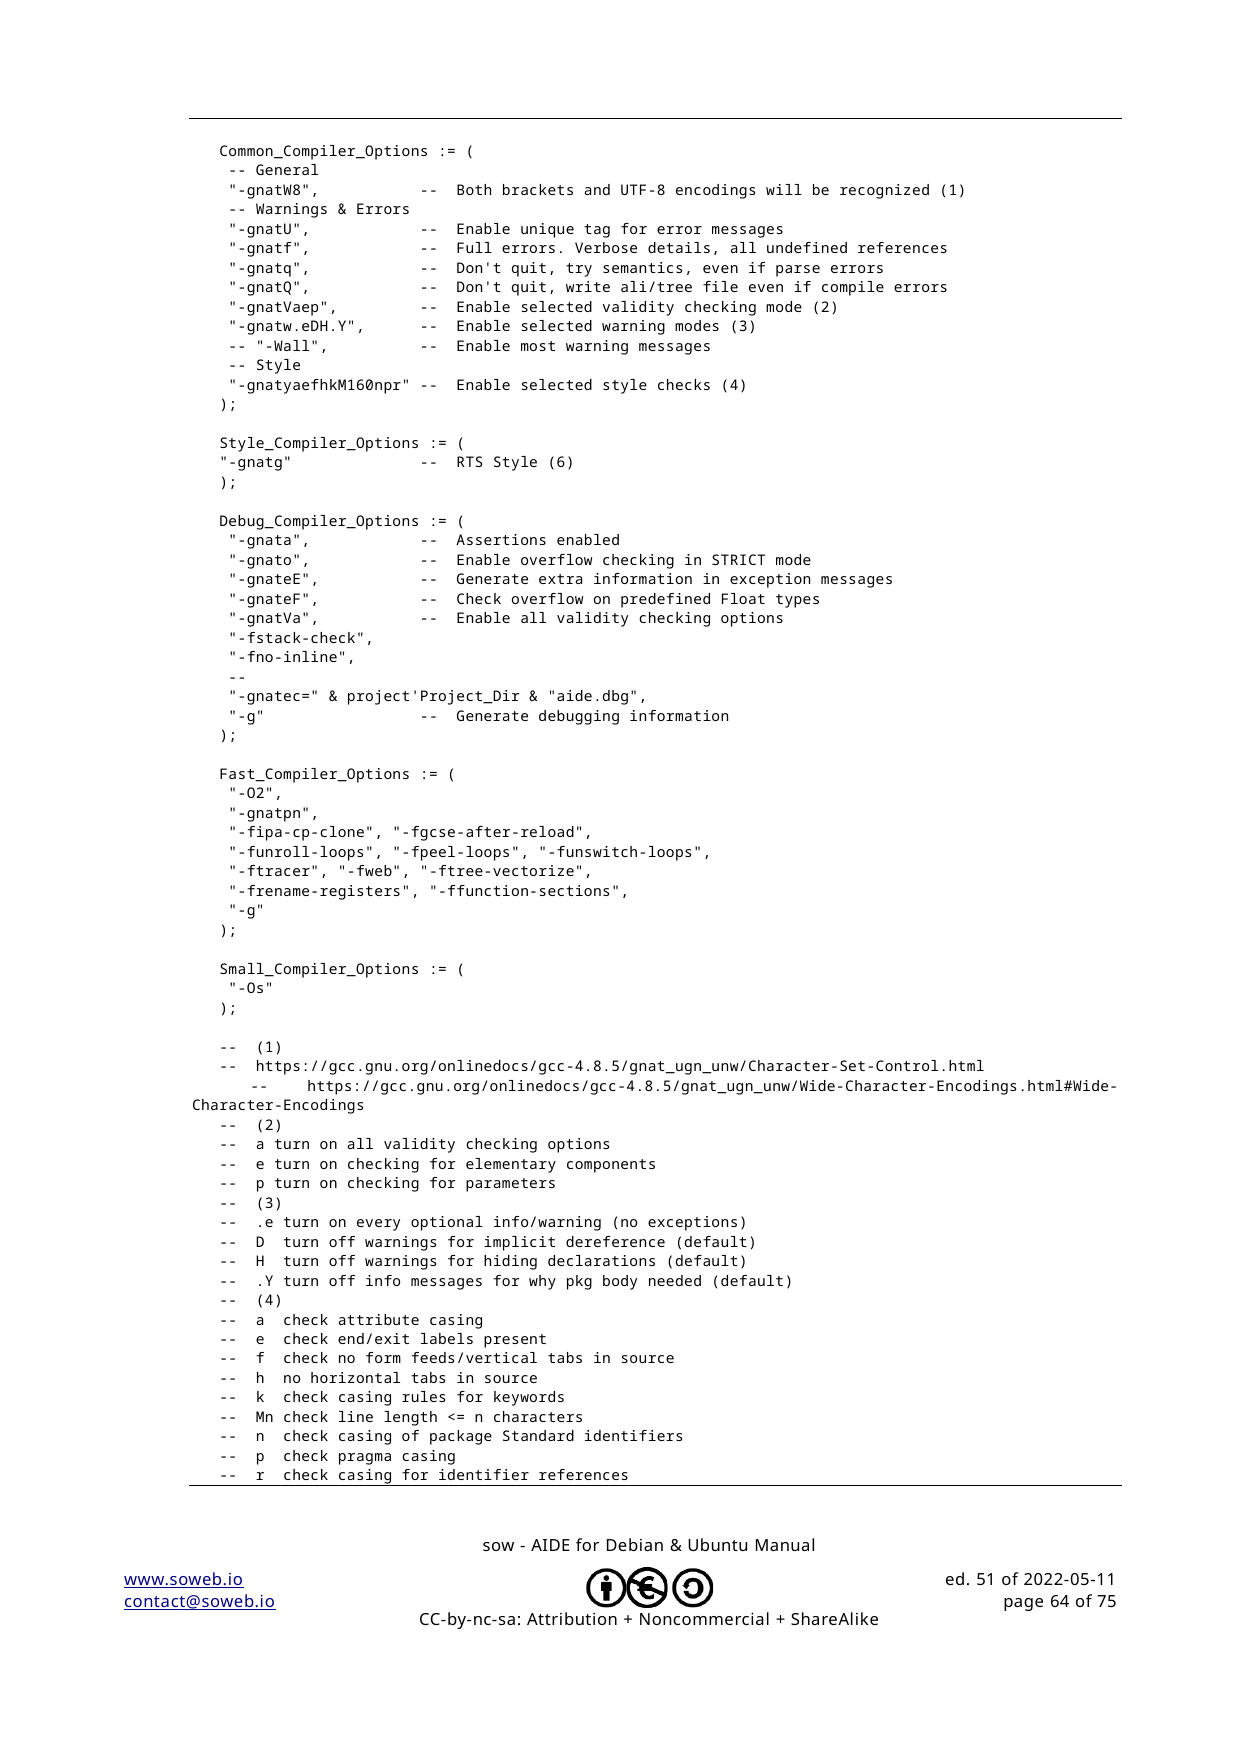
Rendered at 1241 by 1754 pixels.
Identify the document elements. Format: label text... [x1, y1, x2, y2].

list -- a turn on all validity checking options [189, 1131, 1122, 1151]
list -- p check pragma casing [189, 1443, 1122, 1462]
list Fast_Compiler_Options := ( [189, 761, 1122, 780]
list -- (3) [189, 1189, 1122, 1209]
list "-gnatec=" & project'Project_Dir & "aide.dbg", [189, 683, 1122, 702]
picture [672, 1567, 714, 1608]
list "-ftracer", "-fweb", "-ftree-vectorize", [189, 858, 1122, 878]
list "-O2", [189, 780, 1122, 800]
list -- .Y turn off info messages for why pkg body needed (default) [189, 1267, 1122, 1287]
list -- n check casing of package Standard identifiers [189, 1423, 1122, 1443]
list -- a check attribute casing [189, 1306, 1122, 1326]
list "-gnatq", -- Don't quit, try semantics, even if parse errors [189, 254, 1122, 274]
list ); [189, 917, 1122, 939]
picture [585, 1567, 668, 1608]
list "-gnatW8", -- Both brackets and UTF-8 encodings will be recognized (1) [189, 177, 1122, 196]
list -- k check casing rules for keywords [189, 1384, 1122, 1404]
list -- (1) [189, 1034, 1122, 1053]
list -- [189, 663, 1122, 683]
list -- f check no form feeds/vertical tabs in source [189, 1345, 1122, 1365]
list -- (4) [189, 1287, 1122, 1306]
list Small_Compiler_Options := ( [189, 956, 1122, 975]
list -- https://gcc.gnu.org/onlinedocs/gcc-4.8.5/gnat_ugn_unw/Character-Set-Control.html [189, 1053, 1122, 1073]
list -- .e turn on every optional info/warning (no exceptions) [189, 1209, 1122, 1228]
list -- e turn on checking for elementary components [189, 1151, 1122, 1170]
list -- Style [189, 352, 1122, 371]
list "-gnata", -- Assertions enabled [189, 527, 1122, 547]
list ); [189, 391, 1122, 413]
list "-gnateF", -- Check overflow on predefined Float types [189, 586, 1122, 605]
list "-gnatf", -- Full errors. Verbose details, all undefined references [189, 235, 1122, 254]
list "-gnatVaep", -- Enable selected validity checking mode (2) [189, 293, 1122, 313]
list -- e check end/exit labels present [189, 1326, 1122, 1345]
list -- D turn off warnings for implicit dereference (default) [189, 1228, 1122, 1248]
list "-gnatpn", [189, 800, 1122, 819]
list "-g" -- Generate debugging information [189, 702, 1122, 722]
list -- Mn check line length <= n characters [189, 1404, 1122, 1423]
list "-funroll-loops", "-fpeel-loops", "-funswitch-loops", [189, 839, 1122, 858]
list -- H turn off warnings for hiding declarations (default) [189, 1248, 1122, 1267]
list "-frename-registers", "-ffunction-sections", [189, 878, 1122, 897]
list -- https://gcc.gnu.org/onlinedocs/gcc-4.8.5/gnat_ugn_unw/Wide-Character-Encodings.html#Wide-Character-Encodings [189, 1073, 1122, 1112]
list "-gnatQ", -- Don't quit, write ali/tree file even if compile errors [189, 274, 1122, 293]
list -- "-Wall", -- Enable most warning messages [189, 332, 1122, 352]
list "-fstack-check", [189, 624, 1122, 644]
list "-fipa-cp-clone", "-fgcse-after-reload", [189, 819, 1122, 839]
list Common_Compiler_Options := ( [189, 138, 1122, 157]
list -- r check casing for identifier references [189, 1462, 1122, 1485]
list "-gnateE", -- Generate extra information in exception messages [189, 566, 1122, 586]
list "-g" [189, 897, 1122, 917]
list Style_Compiler_Options := ( [189, 430, 1122, 449]
list -- General [189, 157, 1122, 177]
list ); [189, 469, 1122, 491]
list -- h no horizontal tabs in source [189, 1365, 1122, 1384]
list "-gnatw.eDH.Y", -- Enable selected warning modes (3) [189, 313, 1122, 332]
list "-Os" [189, 975, 1122, 995]
list Debug_Compiler_Options := ( [189, 508, 1122, 527]
list "-gnatVa", -- Enable all validity checking options [189, 605, 1122, 624]
list "-gnatg" -- RTS Style (6) [189, 449, 1122, 469]
list -- Warnings & Errors [189, 196, 1122, 216]
list ); [189, 995, 1122, 1017]
list "-fno-inline", [189, 644, 1122, 663]
list "-gnato", -- Enable overflow checking in STRICT mode [189, 547, 1122, 566]
list "-gnatU", -- Enable unique tag for error messages [189, 216, 1122, 235]
list -- (2) [189, 1112, 1122, 1131]
list ); [189, 722, 1122, 744]
list "-gnatyaefhkM160npr" -- Enable selected style checks (4) [189, 371, 1122, 391]
list -- p turn on checking for parameters [189, 1170, 1122, 1189]
